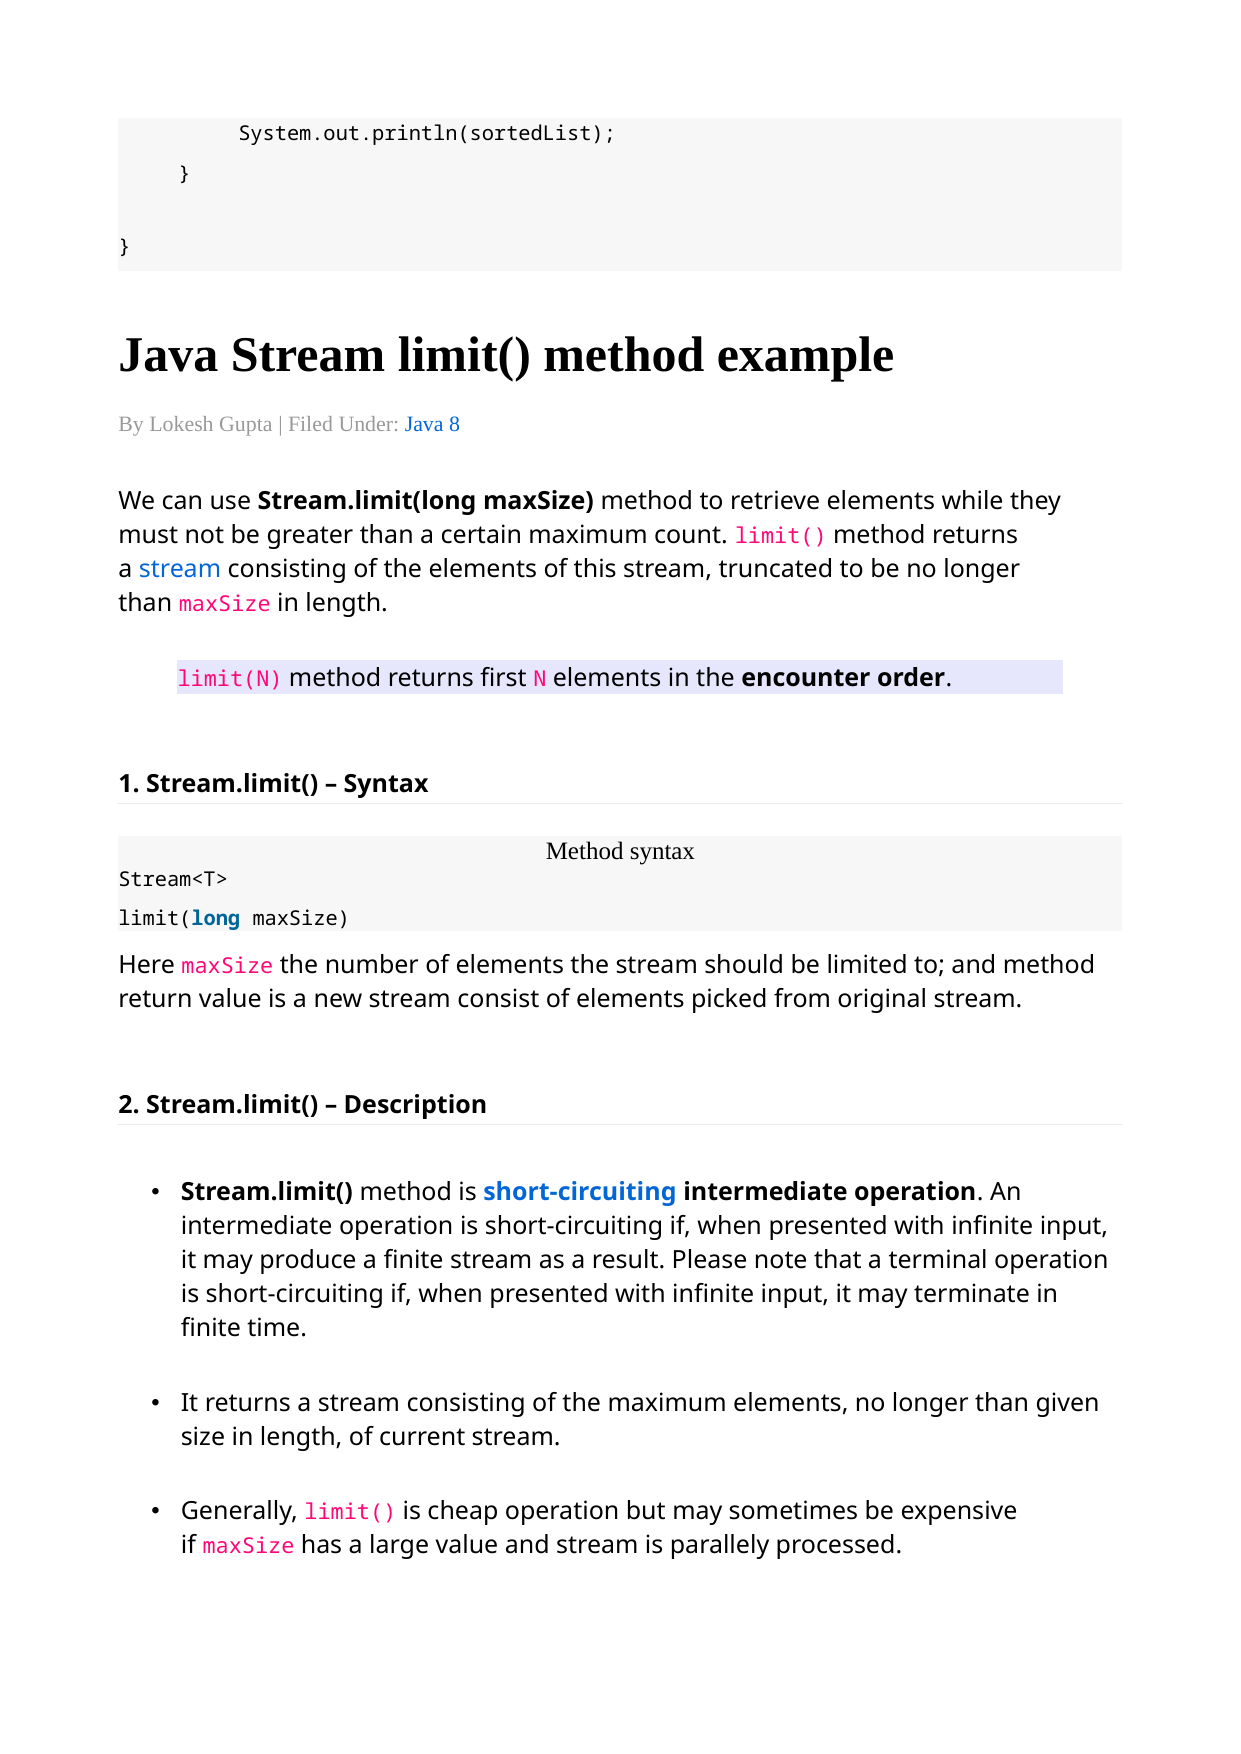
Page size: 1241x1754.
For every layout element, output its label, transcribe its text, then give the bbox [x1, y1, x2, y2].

list It returns a stream consisting of the maximum elements, no longer than given size in length, of current stream. [151, 1384, 1122, 1452]
text By Lokesh Gupta | Filed Under: Java 8 [118, 411, 1122, 436]
text Method syntax [118, 836, 1122, 865]
list Stream.limit() method is short-circuiting intermediate operation. An intermediate operation is short-circuiting if, when presented with infinite input, it may produce a finite stream as a result. Please note that a terminal operation is short-circuiting if, when presented with infinite input, it may terminate in finite time. [151, 1173, 1122, 1343]
subtitle Java Stream limit() method example [118, 325, 1122, 383]
text We can use Stream.limit(long maxSize) method to retrieve elements while they must not be greater than a certain maximum count. limit() method returns a stream consisting of the elements of this stream, truncated to be no longer than maxSize in length. [118, 483, 1122, 619]
text Here maxSize the number of elements the stream should be limited to; and method return value is a new stream consist of elements picked from original stream. [118, 947, 1122, 1015]
table_header Stream<T> limit(long maxSize) [118, 865, 441, 931]
subtitle 2. Stream.limit() – Description [118, 1087, 1122, 1124]
text limit(N) method returns first N elements in the encounter order. [177, 660, 1063, 694]
table_header System.out.println(sortedList); } } [118, 118, 918, 271]
subtitle 1. Stream.limit() – Syntax [118, 766, 1122, 803]
list Generally, limit() is cheap operation but may sometimes be expensive if maxSize has a large value and stream is parallely processed. [151, 1493, 1122, 1561]
